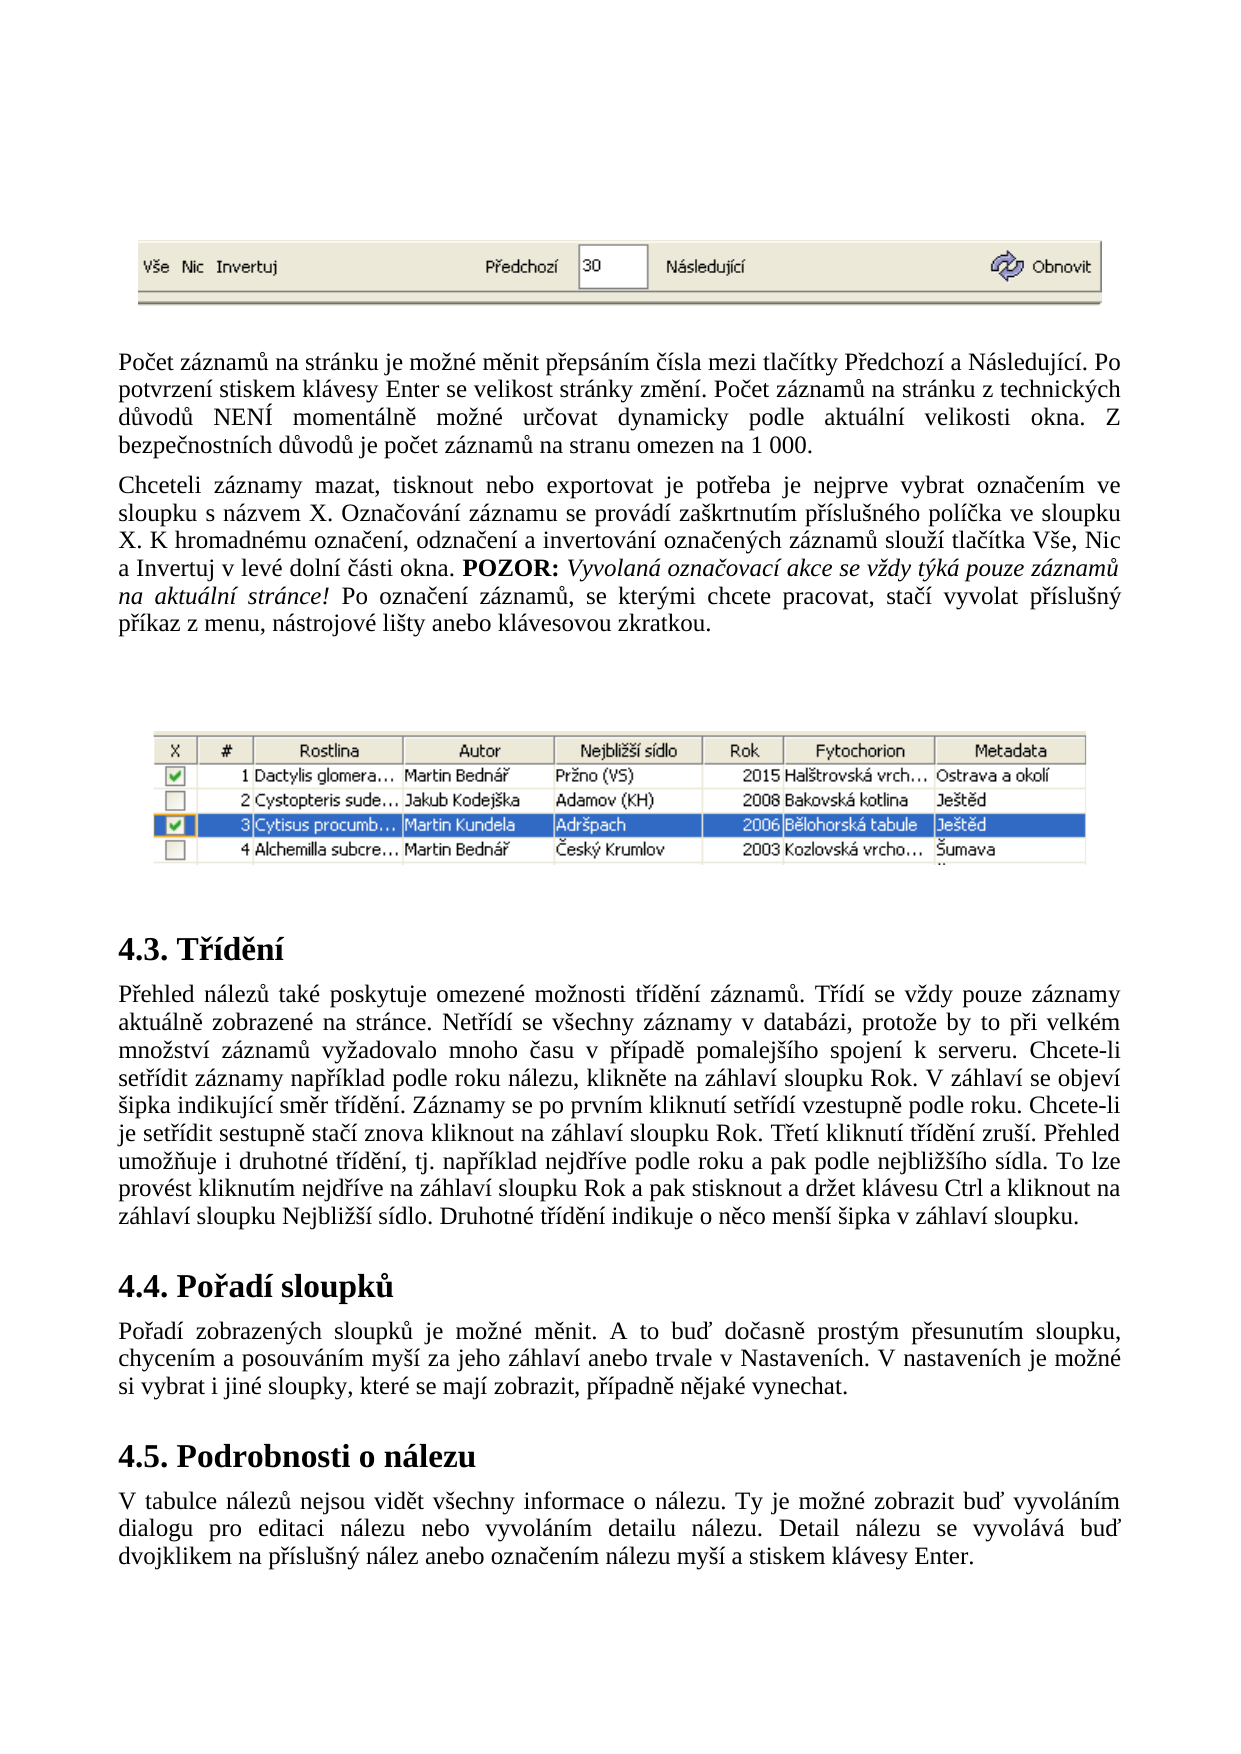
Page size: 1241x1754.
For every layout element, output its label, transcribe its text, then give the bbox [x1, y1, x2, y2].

picture [138, 240, 1102, 306]
picture [153, 731, 1087, 865]
text V tabulce nálezů nejsou vidět všechny informace o nálezu. Ty je možné zobrazit buď vyvoláním dialogu pro editaci nálezu nebo vyvoláním detailu nálezu. Detail nálezu se vyvolává buď dvojklikem na příslušný nález anebo označením nálezu myší a stiskem klávesy Enter. [118, 1487, 1122, 1570]
text Počet záznamů na stránku je možné měnit přepsáním čísla mezi tlačítky Předchozí a Následující. Po potvrzení stiskem klávesy Enter se velikost stránky změní. Počet záznamů na stránku z technických důvodů NENÍ momentálně možné určovat dynamicky podle aktuální velikosti okna. Z bezpečnostních důvodů je počet záznamů na stranu omezen na 1 000. [118, 348, 1122, 458]
subtitle 4.5. Podrobnosti o nálezu [118, 1437, 1122, 1474]
subtitle 4.3. Třídění [118, 931, 1122, 968]
text Chceteli záznamy mazat, tisknout nebo exportovat je potřeba je nejprve vybrat označením ve sloupku s názvem X. Označování záznamu se provádí zaškrtnutím příslušného políčka ve sloupku X. K hromadnému označení, odznačení a invertování označených záznamů slouží tlačítka Vše, Nic a Invertuj v levé dolní části okna. POZOR: Vyvolaná označovací akce se vždy týká pouze záznamů na aktuální stránce! Po označení záznamů, se kterými chcete pracovat, stačí vyvolat příslušný příkaz z menu, nástrojové lišty anebo klávesovou zkratkou. [118, 471, 1122, 637]
subtitle 4.4. Pořadí sloupků [118, 1267, 1122, 1304]
text Pořadí zobrazených sloupků je možné měnit. A to buď dočasně prostým přesunutím sloupku, chycením a posouváním myší za jeho záhlaví anebo trvale v Nastaveních. V nastaveních je možné si vybrat i jiné sloupky, které se mají zobrazit, případně nějaké vynechat. [118, 1317, 1122, 1400]
text Přehled nálezů také poskytuje omezené možnosti třídění záznamů. Třídí se vždy pouze záznamy aktuálně zobrazené na stránce. Netřídí se všechny záznamy v databázi, protože by to při velkém množství záznamů vyžadovalo mnoho času v případě pomalejšího spojení k serveru. Chcete-li setřídit záznamy například podle roku nálezu, klikněte na záhlaví sloupku Rok. V záhlaví se objeví šipka indikující směr třídění. Záznamy se po prvním kliknutí setřídí vzestupně podle roku. Chcete-li je setřídit sestupně stačí znova kliknout na záhlaví sloupku Rok. Třetí kliknutí třídění zruší. Přehled umožňuje i druhotné třídění, tj. například nejdříve podle roku a pak podle nejbližšího sídla. To lze provést kliknutím nejdříve na záhlaví sloupku Rok a pak stisknout a držet klávesu Ctrl a kliknout na záhlaví sloupku Nejbližší sídlo. Druhotné třídění indikuje o něco menší šipka v záhlaví sloupku. [118, 981, 1122, 1230]
